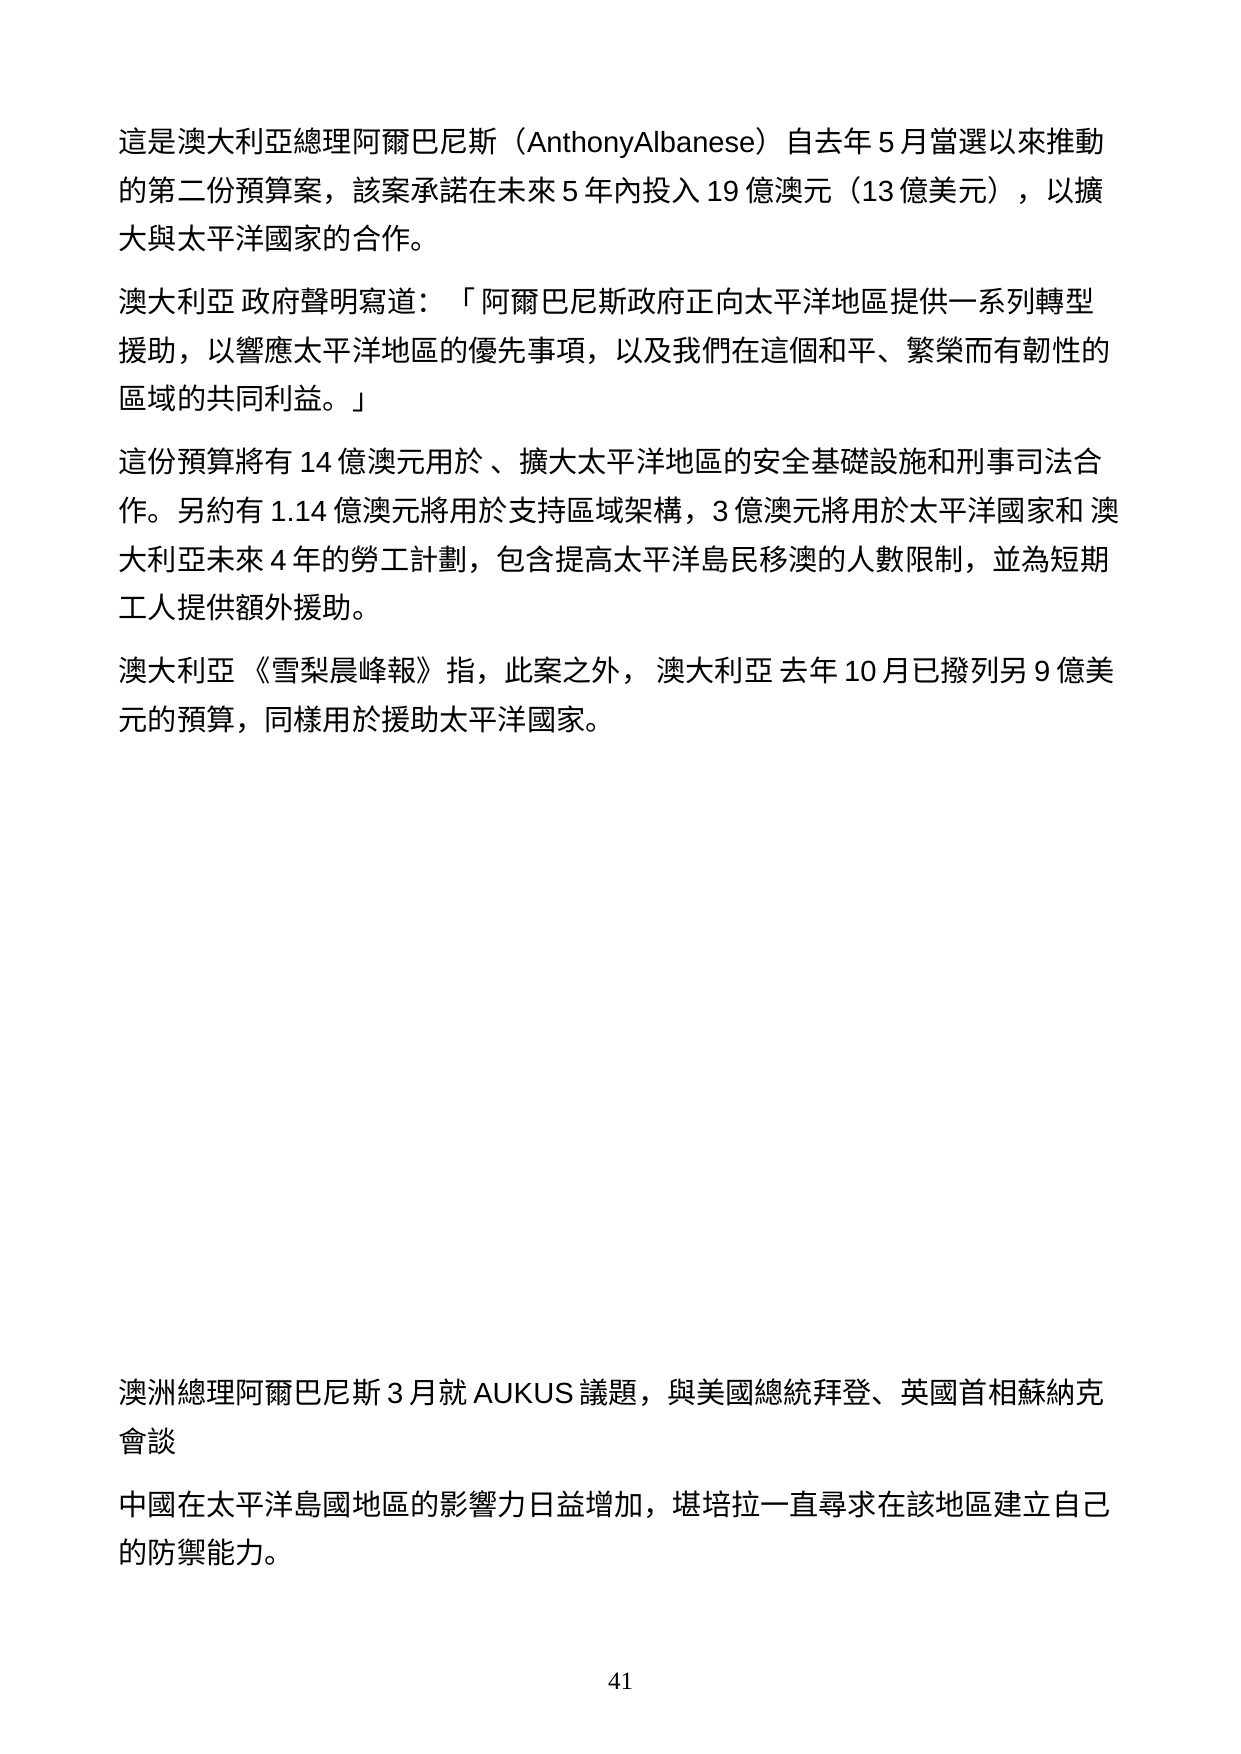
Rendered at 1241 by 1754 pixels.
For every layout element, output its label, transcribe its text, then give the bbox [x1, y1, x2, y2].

text 這份預算將有14億澳元用於 、擴大太平洋地區的安全基礎設施和刑事司法合作。另約有1.14億澳元將用於支持區域架構，3億澳元將用於太平洋國家和 澳大利亞未來4年的勞工計劃，包含提高太平洋島民移澳的人數限制，並為短期工人提供額外援助。 [118, 439, 1122, 627]
text 澳大利亞 政府聲明寫道：「 阿爾巴尼斯政府正向太平洋地區提供一系列轉型援助，以響應太平洋地區的優先事項，以及我們在這個和平、繁榮而有韌性的區域的共同利益。」 [118, 279, 1122, 418]
text 澳洲總理阿爾巴尼斯3月就AUKUS議題，與美國總統拜登、英國首相蘇納克會談 [118, 1369, 1122, 1460]
text 澳大利亞 《雪梨晨峰報》指，此案之外， 澳大利亞 去年10月已撥列另9億美元的預算，同樣用於援助太平洋國家。 [118, 648, 1122, 738]
text 中國在太平洋島國地區的影響力日益增加，堪培拉一直尋求在該地區建立自己的防禦能力。 [118, 1481, 1122, 1572]
text 這是澳大利亞總理阿爾巴尼斯（AnthonyAlbanese）自去年5月當選以來推動的第二份預算案，該案承諾在未來5年內投入19億澳元（13億美元），以擴大與太平洋國家的合作。 [118, 118, 1122, 258]
